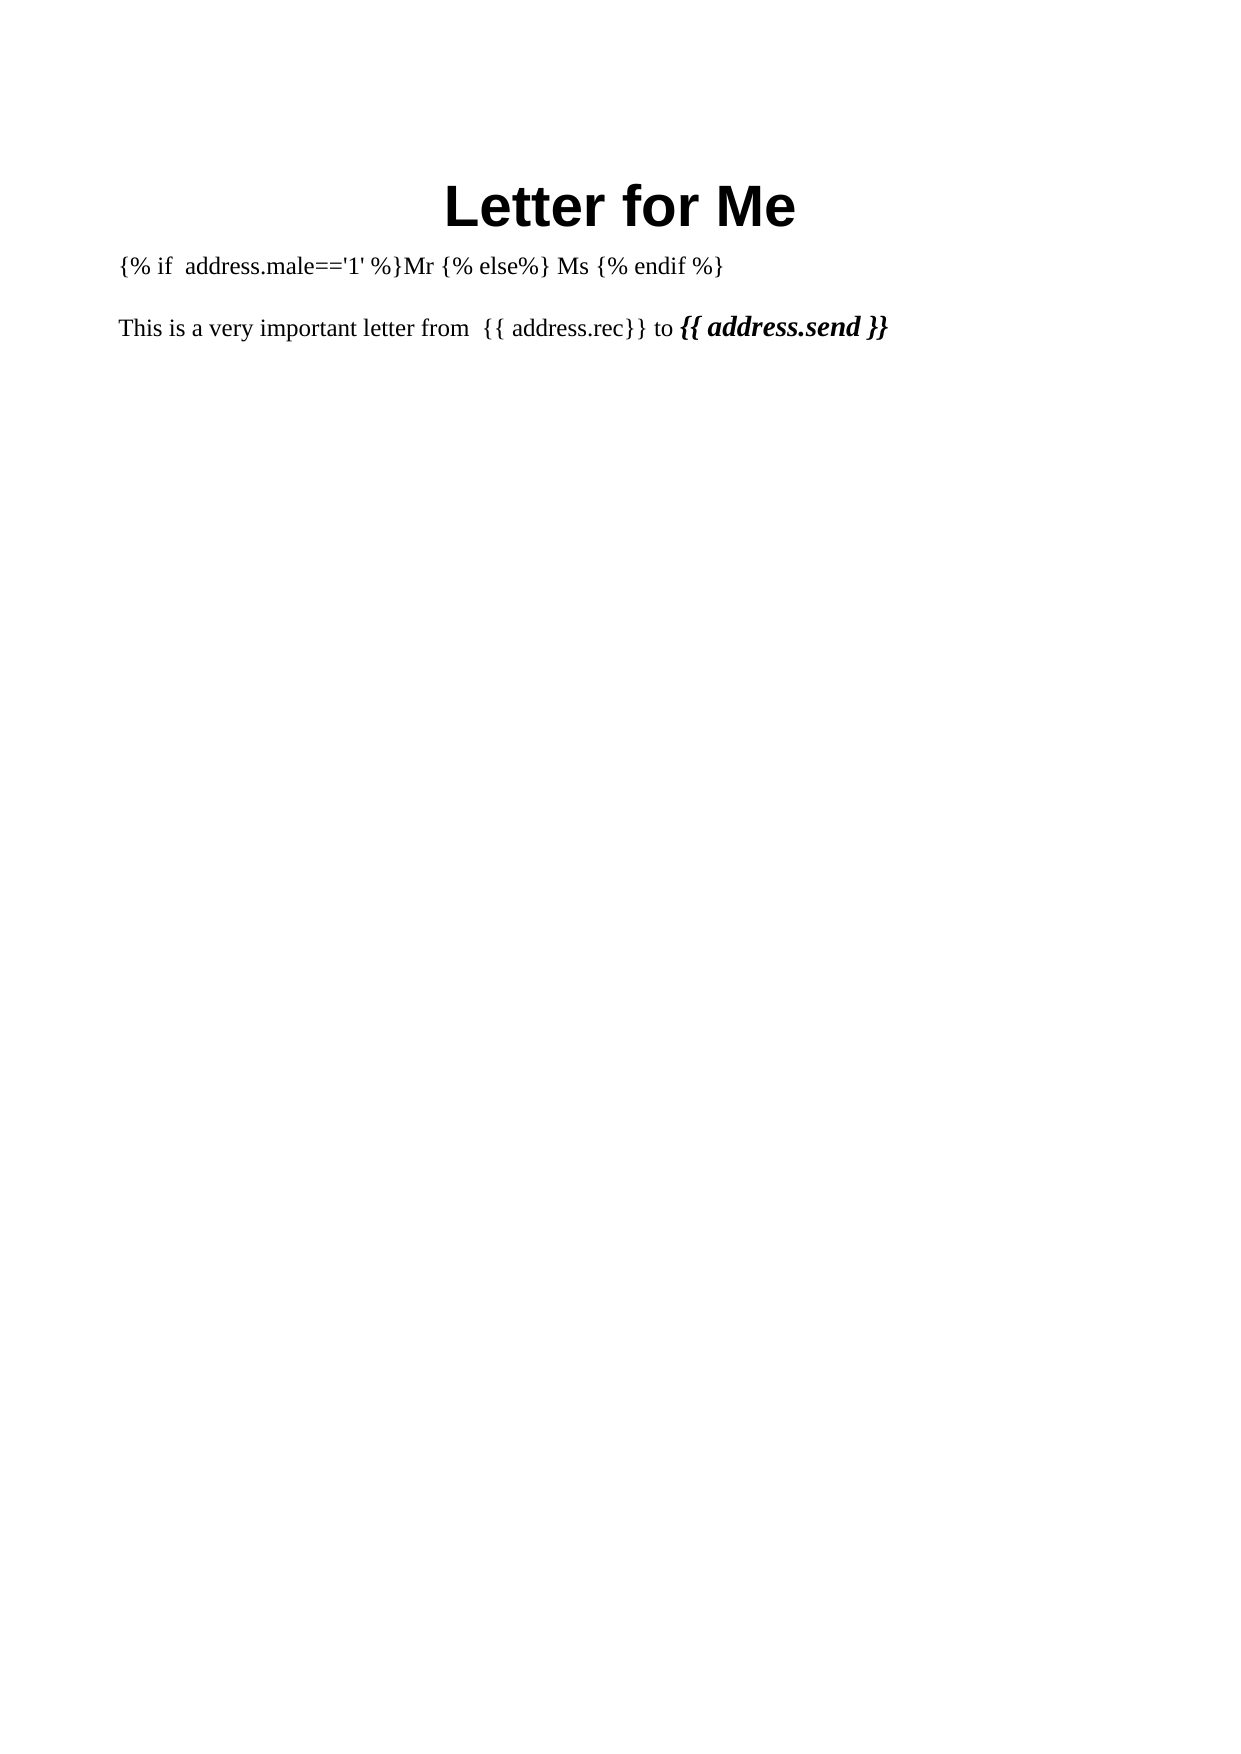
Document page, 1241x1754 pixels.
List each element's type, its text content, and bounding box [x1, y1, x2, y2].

title Letter for Me [118, 172, 1122, 239]
text {% if address.male=='1' %}Mr {% else%} Ms {% endif %} [118, 251, 1122, 280]
text This is a very important letter from {{ address.rec}} to {{ address.send }} [118, 309, 1122, 342]
